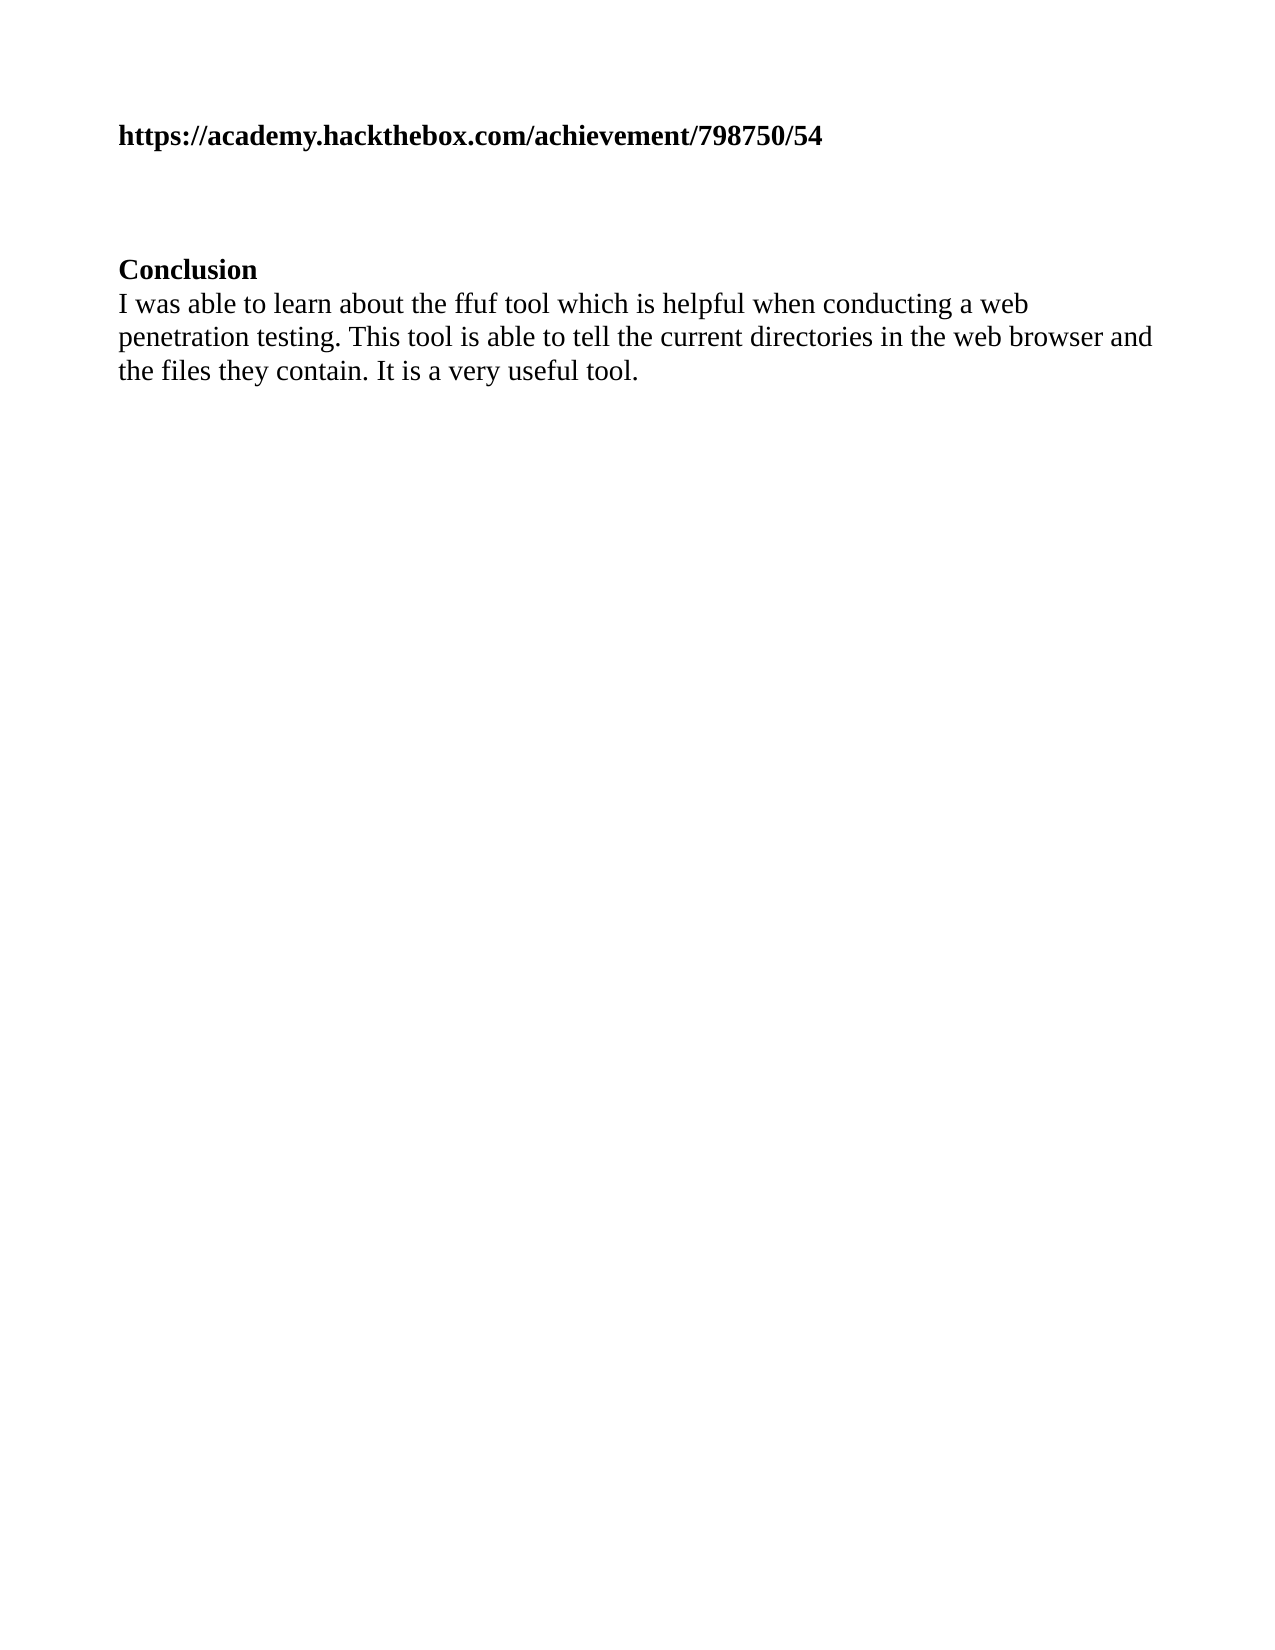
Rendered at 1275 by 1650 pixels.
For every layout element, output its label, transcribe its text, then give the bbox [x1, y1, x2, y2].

text I was able to learn about the ffuf tool which is helpful when conducting a web penetration testing. This tool is able to tell the current directories in the web browser and the files they contain. It is a very useful tool. [118, 286, 1157, 386]
text Conclusion [118, 252, 1157, 286]
text https://academy.hackthebox.com/achievement/798750/54 [118, 118, 1157, 152]
